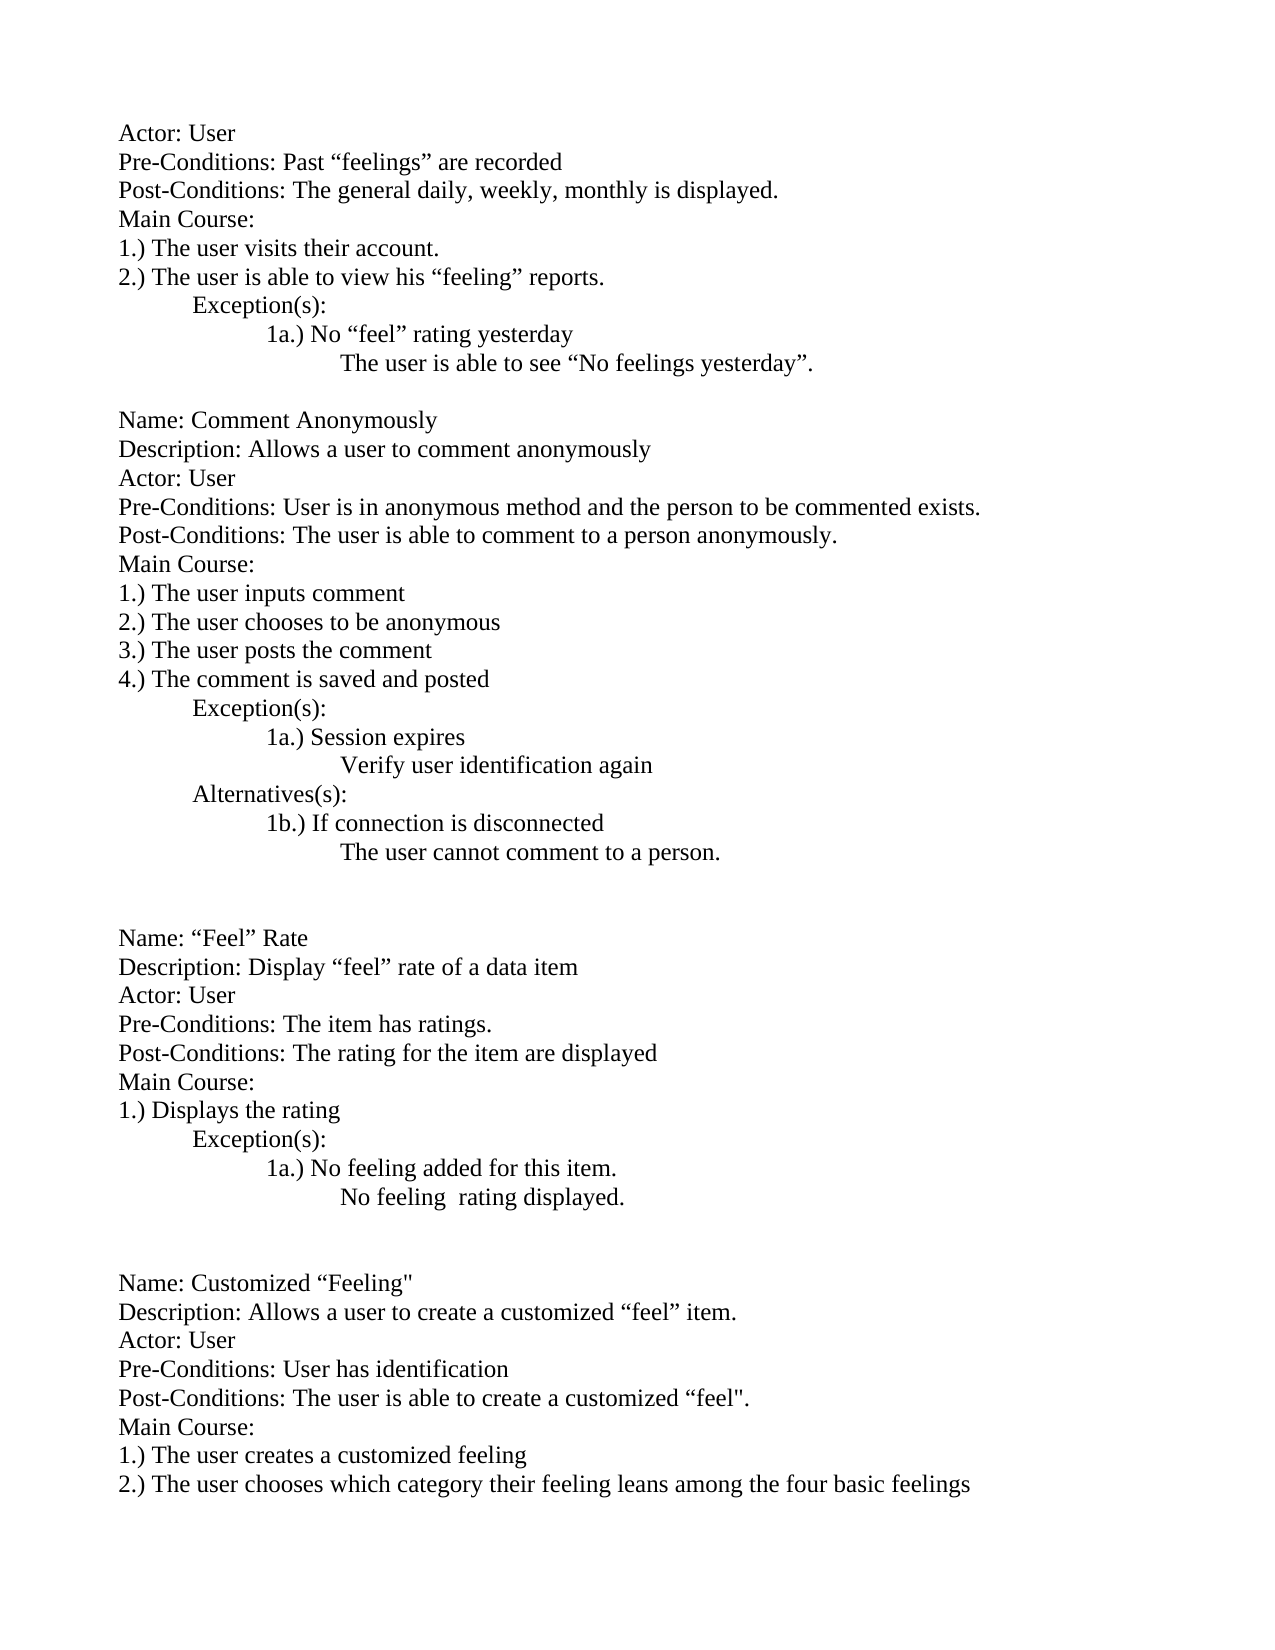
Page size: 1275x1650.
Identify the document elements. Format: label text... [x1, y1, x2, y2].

text 1.) The user inputs comment [118, 578, 1157, 607]
text No feeling rating displayed. [118, 1182, 1157, 1211]
text Pre-Conditions: User has identification [118, 1354, 1157, 1383]
text Name: Customized “Feeling" [118, 1268, 1157, 1297]
text Pre-Conditions: User is in anonymous method and the person to be commented exists. [118, 492, 1157, 521]
text Actor: User [118, 463, 1157, 492]
text 1b.) If connection is disconnected [118, 808, 1157, 837]
text 1a.) No feeling added for this item. [118, 1153, 1157, 1182]
text 2.) The user chooses to be anonymous [118, 607, 1157, 636]
text Description: Allows a user to create a customized “feel” item. [118, 1297, 1157, 1326]
text Pre-Conditions: Past “feelings” are recorded [118, 147, 1157, 176]
text Post-Conditions: The rating for the item are displayed [118, 1038, 1157, 1067]
text Actor: User [118, 118, 1157, 147]
text Actor: User [118, 1326, 1157, 1354]
text Exception(s): [118, 291, 1157, 319]
text 1a.) Session expires [118, 722, 1157, 751]
text Post-Conditions: The general daily, weekly, monthly is displayed. [118, 176, 1157, 204]
text 4.) The comment is saved and posted [118, 664, 1157, 693]
text Name: Comment Anonymously [118, 406, 1157, 434]
text 2.) The user is able to view his “feeling” reports. [118, 262, 1157, 291]
text 1.) The user creates a customized feeling [118, 1441, 1157, 1469]
text The user cannot comment to a person. [118, 837, 1157, 866]
text Post-Conditions: The user is able to create a customized “feel". [118, 1383, 1157, 1412]
text 3.) The user posts the comment [118, 636, 1157, 664]
text Description: Allows a user to comment anonymously [118, 434, 1157, 463]
text The user is able to see “No feelings yesterday”. [118, 348, 1157, 377]
text Main Course: [118, 549, 1157, 578]
text Name: “Feel” Rate [118, 923, 1157, 952]
text 1.) Displays the rating [118, 1096, 1157, 1124]
text Exception(s): [118, 1124, 1157, 1153]
text Main Course: [118, 1412, 1157, 1441]
text Exception(s): [118, 693, 1157, 722]
text Actor: User [118, 981, 1157, 1009]
text 1.) The user visits their account. [118, 233, 1157, 262]
text Alternatives(s): [118, 779, 1157, 808]
text Verify user identification again [118, 751, 1157, 779]
text 1a.) No “feel” rating yesterday [118, 319, 1157, 348]
text Description: Display “feel” rate of a data item [118, 952, 1157, 981]
text Post-Conditions: The user is able to comment to a person anonymously. [118, 521, 1157, 549]
text Main Course: [118, 1067, 1157, 1096]
text 2.) The user chooses which category their feeling leans among the four basic feelings [118, 1469, 1157, 1498]
text Pre-Conditions: The item has ratings. [118, 1009, 1157, 1038]
text Main Course: [118, 204, 1157, 233]
